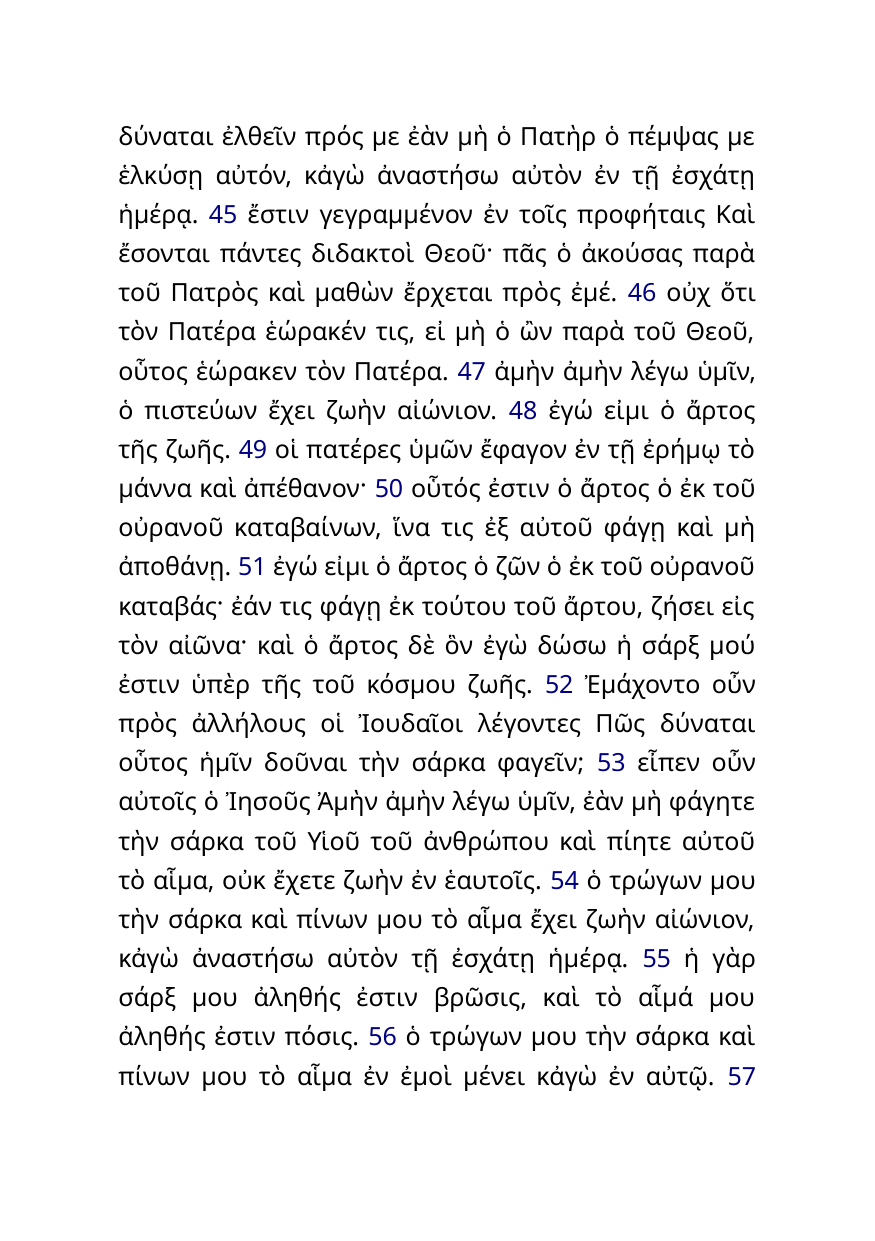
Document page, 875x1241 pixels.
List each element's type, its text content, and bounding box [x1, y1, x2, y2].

text δύναται ἐλθεῖν πρός με ἐὰν μὴ ὁ Πατὴρ ὁ πέμψας με ἑλκύσῃ αὐτόν, κἀγὼ ἀναστήσω αὐτὸν ἐν τῇ ἐσχάτῃ ἡμέρᾳ. 45 ἔστιν γεγραμμένον ἐν τοῖς προφήταις Καὶ ἔσονται πάντες διδακτοὶ Θεοῦ· πᾶς ὁ ἀκούσας παρὰ τοῦ Πατρὸς καὶ μαθὼν ἔρχεται πρὸς ἐμέ. 46 οὐχ ὅτι τὸν Πατέρα ἑώρακέν τις, εἰ μὴ ὁ ὢν παρὰ τοῦ Θεοῦ, οὗτος ἑώρακεν τὸν Πατέρα. 47 ἀμὴν ἀμὴν λέγω ὑμῖν, ὁ πιστεύων ἔχει ζωὴν αἰώνιον. 48 ἐγώ εἰμι ὁ ἄρτος τῆς ζωῆς. 49 οἱ πατέρες ὑμῶν ἔφαγον ἐν τῇ ἐρήμῳ τὸ μάννα καὶ ἀπέθανον· 50 οὗτός ἐστιν ὁ ἄρτος ὁ ἐκ τοῦ οὐρανοῦ καταβαίνων, ἵνα τις ἐξ αὐτοῦ φάγῃ καὶ μὴ ἀποθάνῃ. 51 ἐγώ εἰμι ὁ ἄρτος ὁ ζῶν ὁ ἐκ τοῦ οὐρανοῦ καταβάς· ἐάν τις φάγῃ ἐκ τούτου τοῦ ἄρτου, ζήσει εἰς τὸν αἰῶνα· καὶ ὁ ἄρτος δὲ ὃν ἐγὼ δώσω ἡ σάρξ μού ἐστιν ὑπὲρ τῆς τοῦ κόσμου ζωῆς. 52 Ἐμάχοντο οὖν πρὸς ἀλλήλους οἱ Ἰουδαῖοι λέγοντες Πῶς δύναται οὗτος ἡμῖν δοῦναι τὴν σάρκα φαγεῖν; 53 εἶπεν οὖν αὐτοῖς ὁ Ἰησοῦς Ἀμὴν ἀμὴν λέγω ὑμῖν, ἐὰν μὴ φάγητε τὴν σάρκα τοῦ Υἱοῦ τοῦ ἀνθρώπου καὶ πίητε αὐτοῦ τὸ αἷμα, οὐκ ἔχετε ζωὴν ἐν ἑαυτοῖς. 54 ὁ τρώγων μου τὴν σάρκα καὶ πίνων μου τὸ αἷμα ἔχει ζωὴν αἰώνιον, κἀγὼ ἀναστήσω αὐτὸν τῇ ἐσχάτῃ ἡμέρᾳ. 55 ἡ γὰρ σάρξ μου ἀληθής ἐστιν βρῶσις, καὶ τὸ αἷμά μου ἀληθής ἐστιν πόσις. 56 ὁ τρώγων μου τὴν σάρκα καὶ πίνων μου τὸ αἷμα ἐν ἐμοὶ μένει κἀγὼ ἐν αὐτῷ. 57 [118, 118, 756, 1092]
